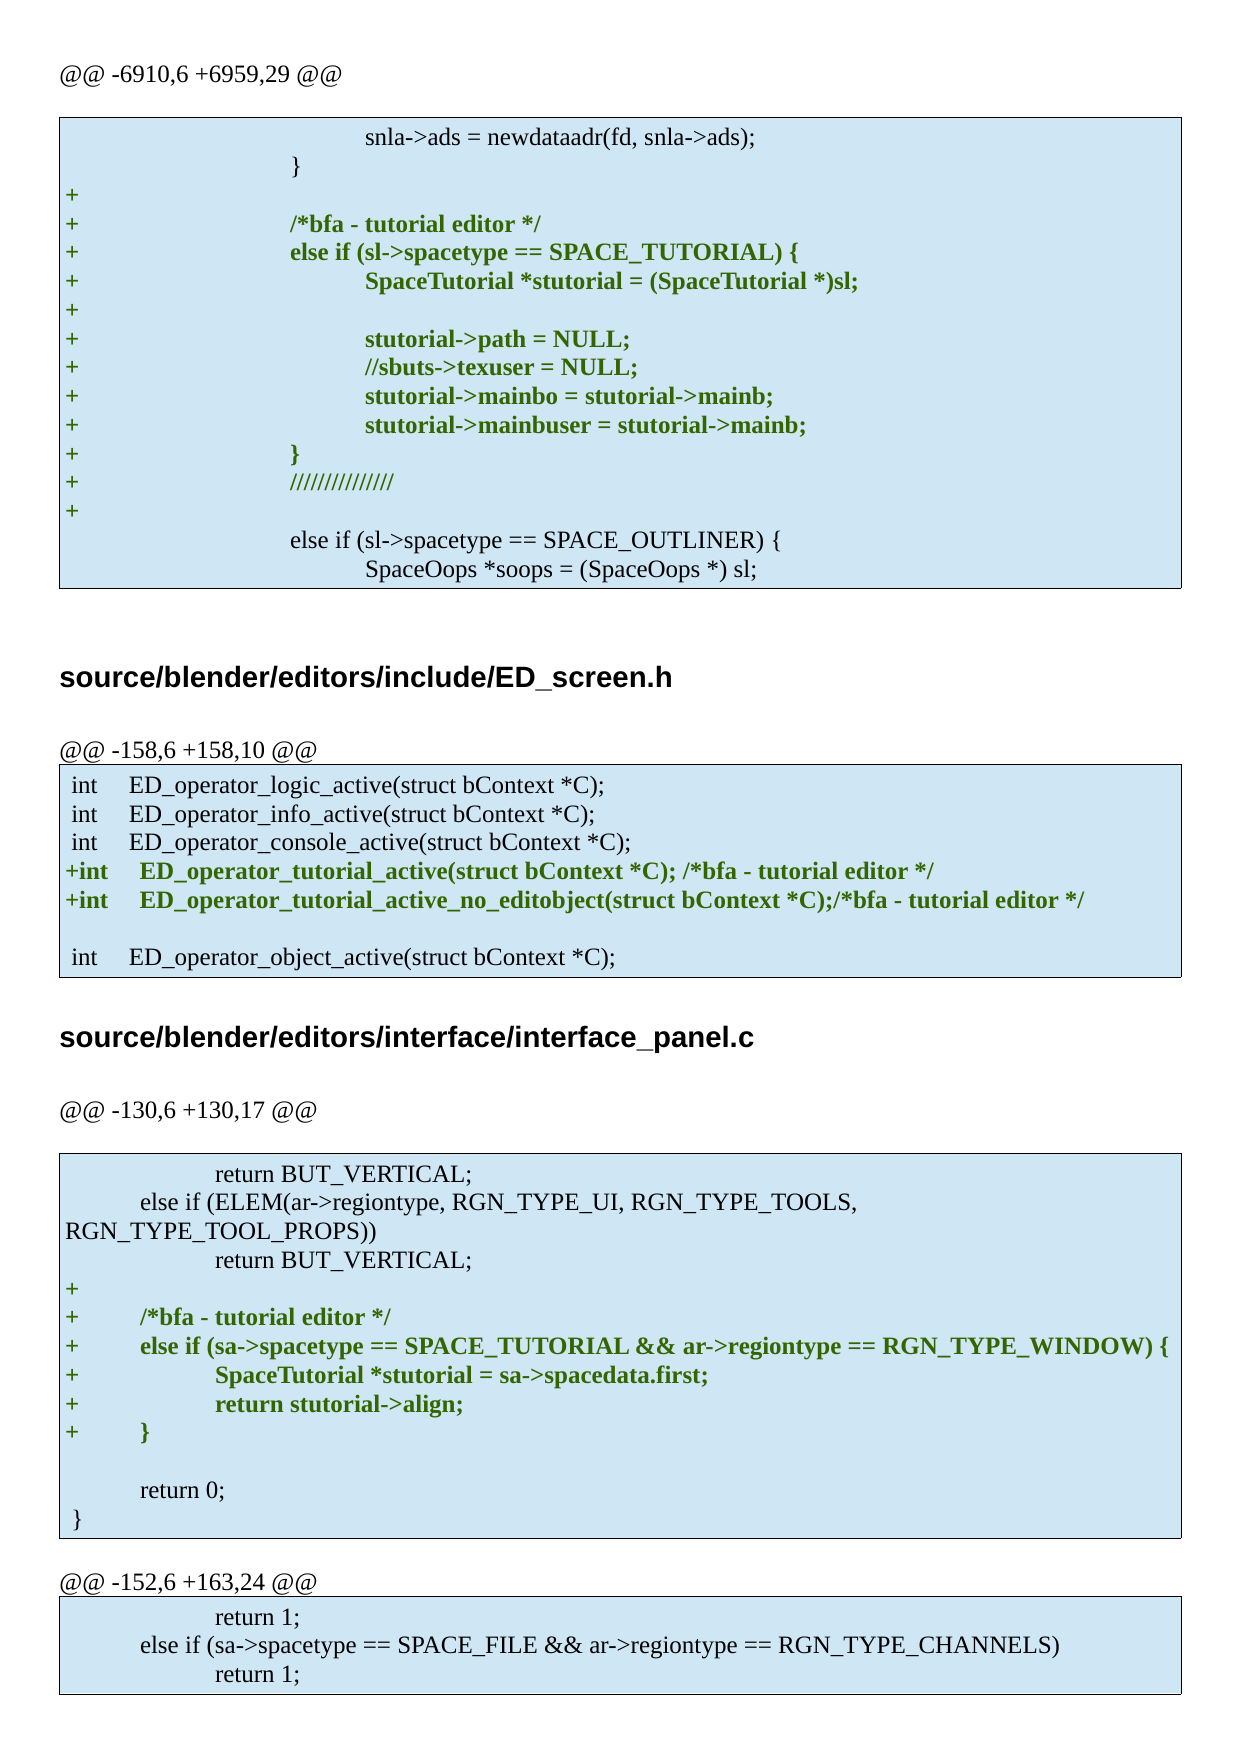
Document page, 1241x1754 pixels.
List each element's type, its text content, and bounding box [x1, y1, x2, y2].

text @@ -130,6 +130,17 @@ [59, 1095, 1181, 1124]
subtitle source/blender/editors/interface/interface_panel.c [59, 1020, 1181, 1054]
table_header int ED_operator_logic_active(struct bContext *C); int ED_operator_info_active(struct bContext *C); int ED_operator_console_active(struct bContext *C); +int ED_operator_tutorial_active(struct bContext *C); /*bfa - tutorial editor */ +int ED_operator_tutorial_active_no_editobject(struct bContext *C);/*bfa - tutorial editor */ int ED_operator_object_active(struct bContext *C); [60, 765, 1181, 977]
table_header return BUT_VERTICAL; else if (ELEM(ar->regiontype, RGN_TYPE_UI, RGN_TYPE_TOOLS, RGN_TYPE_TOOL_PROPS)) return BUT_VERTICAL; + + /*bfa - tutorial editor */ + else if (sa->spacetype == SPACE_TUTORIAL && ar->regiontype == RGN_TYPE_WINDOW) { + SpaceTutorial *stutorial = sa->spacedata.first; + return stutorial->align; + } return 0; } [60, 1154, 1181, 1538]
subtitle source/blender/editors/include/ED_screen.h [59, 660, 1181, 694]
text @@ -6910,6 +6959,29 @@ [59, 59, 1181, 88]
text @@ -158,6 +158,10 @@ [59, 735, 1181, 764]
table_header snla->ads = newdataadr(fd, snla->ads); } + + /*bfa - tutorial editor */ + else if (sl->spacetype == SPACE_TUTORIAL) { + SpaceTutorial *stutorial = (SpaceTutorial *)sl; + + stutorial->path = NULL; + //sbuts->texuser = NULL; + stutorial->mainbo = stutorial->mainb; + stutorial->mainbuser = stutorial->mainb; + } + /////////////// + else if (sl->spacetype == SPACE_OUTLINER) { SpaceOops *soops = (SpaceOops *) sl; [60, 118, 1181, 588]
text @@ -152,6 +163,24 @@ [59, 1567, 1181, 1596]
table_header return 1; else if (sa->spacetype == SPACE_FILE && ar->regiontype == RGN_TYPE_CHANNELS) return 1; [60, 1597, 1181, 1693]
